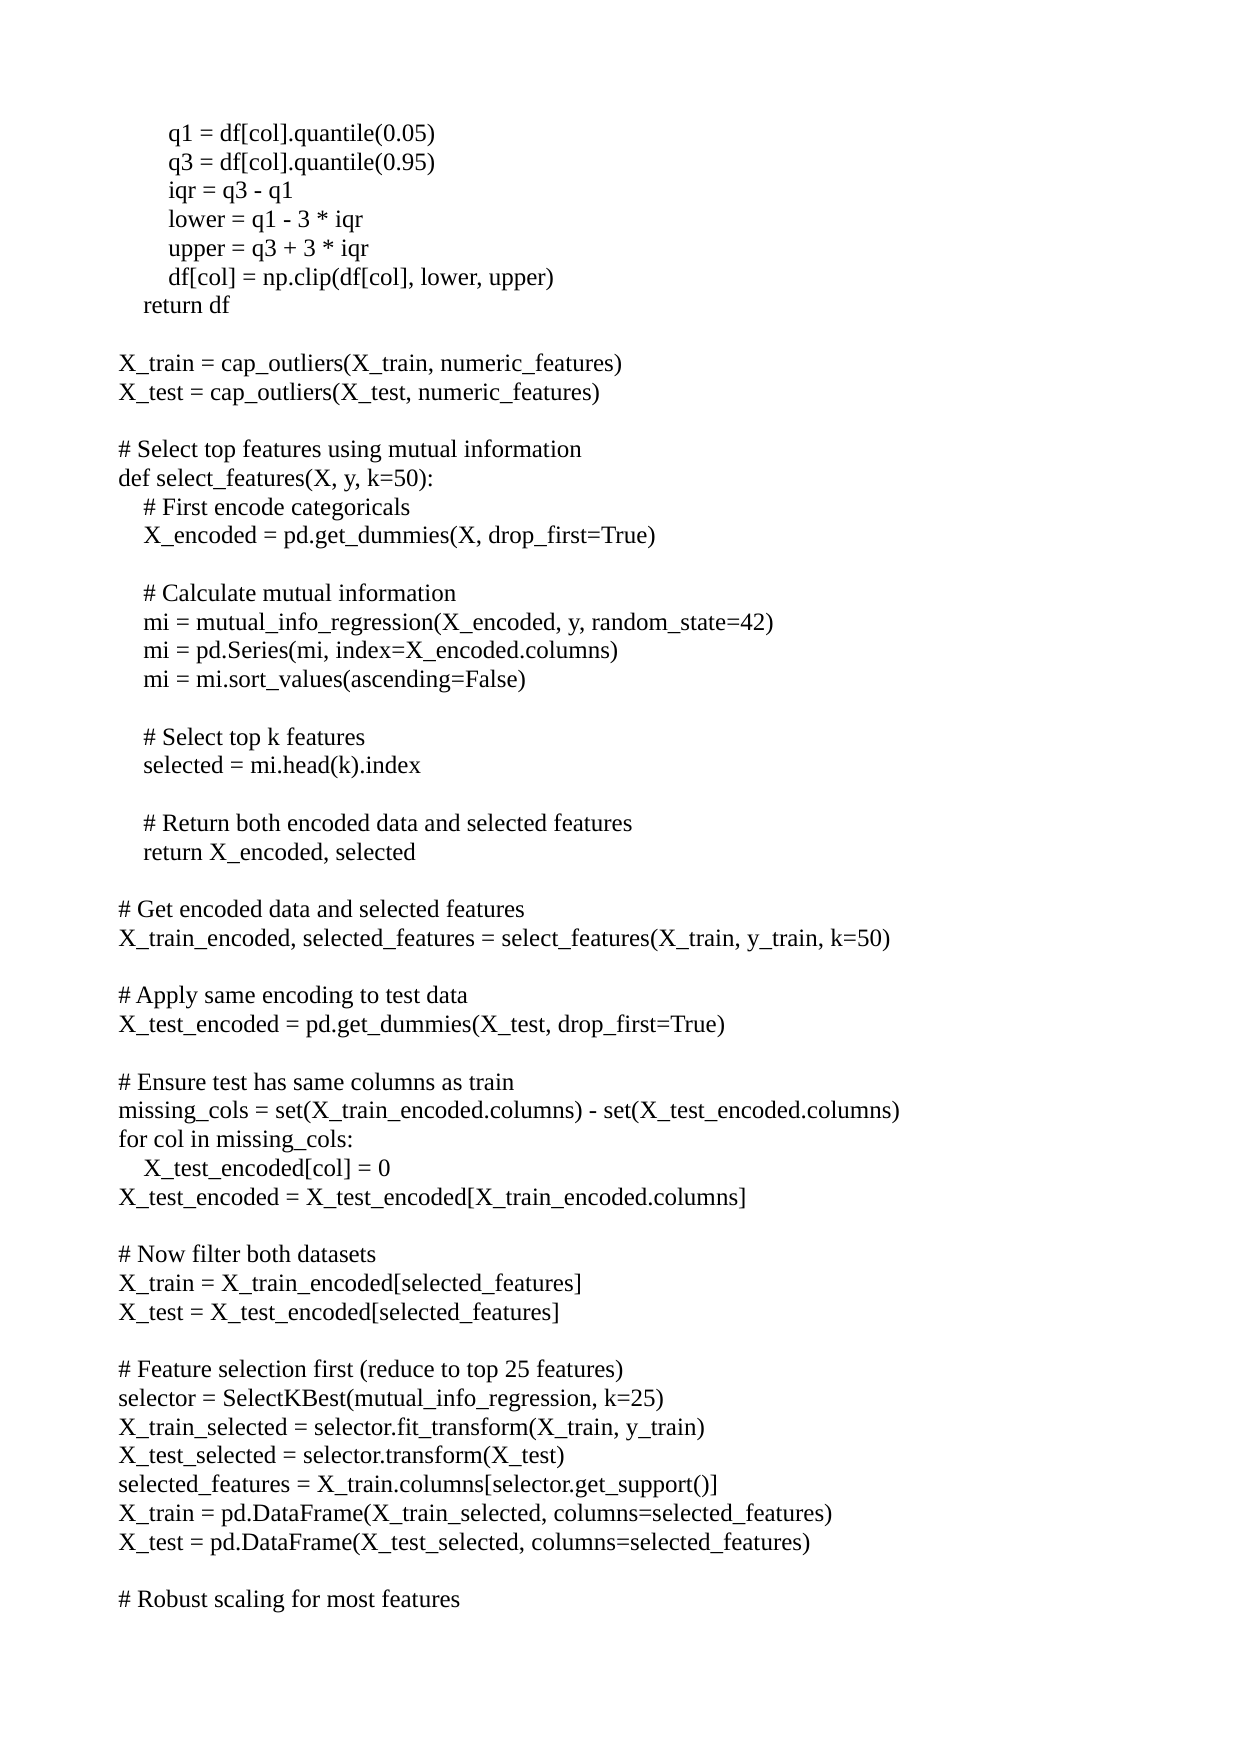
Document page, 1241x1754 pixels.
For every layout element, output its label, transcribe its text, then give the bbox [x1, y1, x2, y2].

text X_test = X_test_encoded[selected_features] [118, 1297, 1122, 1326]
text selected = mi.head(k).index [118, 751, 1122, 779]
text X_train = X_train_encoded[selected_features] [118, 1268, 1122, 1297]
text iqr = q3 - q1 [118, 176, 1122, 204]
text X_test = cap_outliers(X_test, numeric_features) [118, 377, 1122, 406]
text # Calculate mutual information [118, 578, 1122, 607]
text # Robust scaling for most features [118, 1584, 1122, 1613]
text # Select top features using mutual information [118, 434, 1122, 463]
text X_test_encoded[col] = 0 [118, 1153, 1122, 1182]
text # Return both encoded data and selected features [118, 808, 1122, 837]
text mi = mi.sort_values(ascending=False) [118, 664, 1122, 693]
text # First encode categoricals [118, 492, 1122, 521]
text upper = q3 + 3 * iqr [118, 233, 1122, 262]
text # Now filter both datasets [118, 1239, 1122, 1268]
text # Apply same encoding to test data [118, 981, 1122, 1009]
text X_train = pd.DataFrame(X_train_selected, columns=selected_features) [118, 1498, 1122, 1527]
text lower = q1 - 3 * iqr [118, 204, 1122, 233]
text mi = mutual_info_regression(X_encoded, y, random_state=42) [118, 607, 1122, 636]
text X_train_selected = selector.fit_transform(X_train, y_train) [118, 1412, 1122, 1441]
text df[col] = np.clip(df[col], lower, upper) [118, 262, 1122, 291]
text return X_encoded, selected [118, 837, 1122, 866]
text # Ensure test has same columns as train [118, 1067, 1122, 1096]
text for col in missing_cols: [118, 1124, 1122, 1153]
text X_test_selected = selector.transform(X_test) [118, 1441, 1122, 1469]
text X_train = cap_outliers(X_train, numeric_features) [118, 348, 1122, 377]
text q3 = df[col].quantile(0.95) [118, 147, 1122, 176]
text X_train_encoded, selected_features = select_features(X_train, y_train, k=50) [118, 923, 1122, 952]
text # Feature selection first (reduce to top 25 features) [118, 1354, 1122, 1383]
text return df [118, 291, 1122, 319]
text selector = SelectKBest(mutual_info_regression, k=25) [118, 1383, 1122, 1412]
text X_test_encoded = X_test_encoded[X_train_encoded.columns] [118, 1182, 1122, 1211]
text mi = pd.Series(mi, index=X_encoded.columns) [118, 636, 1122, 664]
text # Select top k features [118, 722, 1122, 751]
text # Get encoded data and selected features [118, 894, 1122, 923]
text X_test_encoded = pd.get_dummies(X_test, drop_first=True) [118, 1009, 1122, 1038]
text missing_cols = set(X_train_encoded.columns) - set(X_test_encoded.columns) [118, 1096, 1122, 1124]
text X_test = pd.DataFrame(X_test_selected, columns=selected_features) [118, 1527, 1122, 1556]
text def select_features(X, y, k=50): [118, 463, 1122, 492]
text selected_features = X_train.columns[selector.get_support()] [118, 1469, 1122, 1498]
text X_encoded = pd.get_dummies(X, drop_first=True) [118, 521, 1122, 549]
text q1 = df[col].quantile(0.05) [118, 118, 1122, 147]
